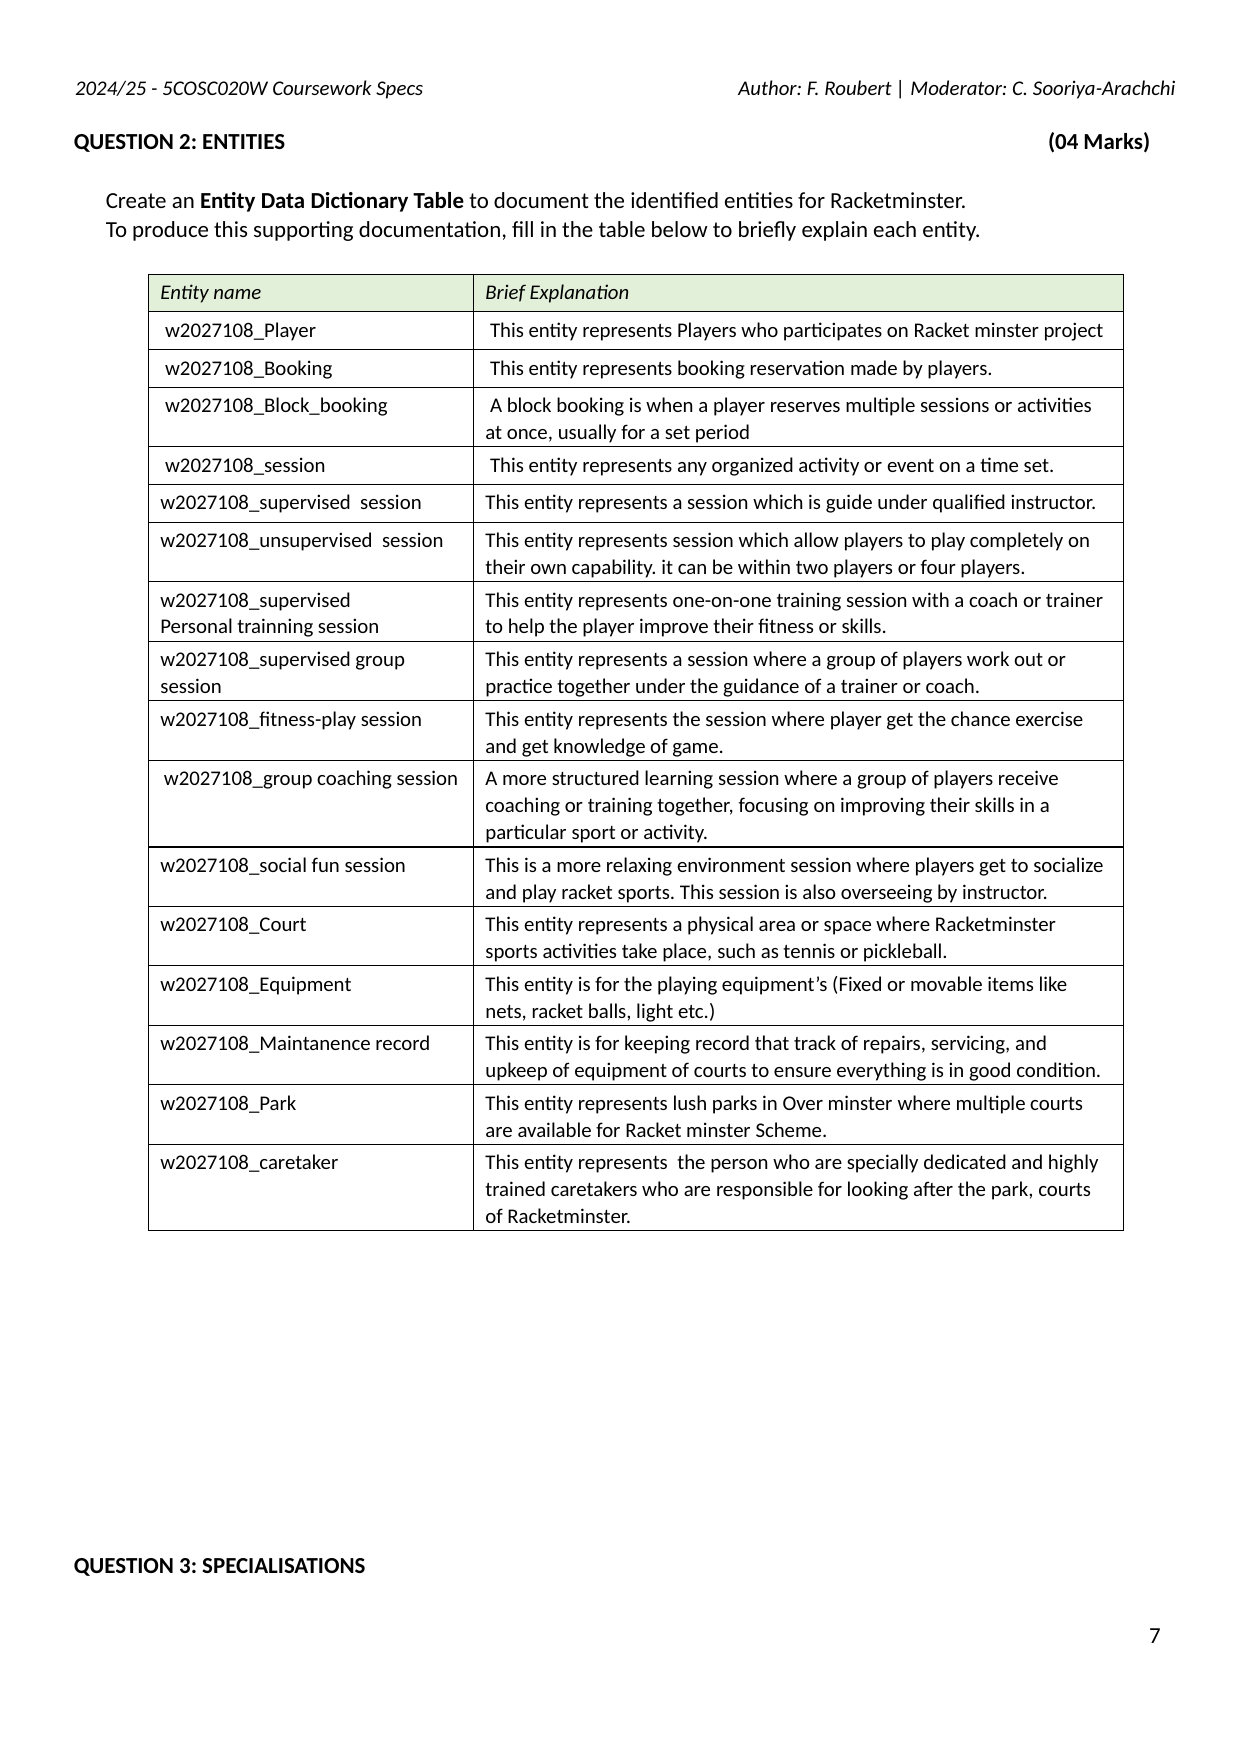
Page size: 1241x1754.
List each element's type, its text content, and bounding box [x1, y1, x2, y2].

table_cell This entity represents any organized activity or event on a time set. [474, 447, 1123, 484]
table_cell w2027108_fitness-play session [149, 701, 473, 760]
table_cell w2027108_Court [149, 907, 473, 965]
table_cell A block booking is when a player reserves multiple sessions or activities at once, usually for a set period [474, 388, 1123, 446]
table_cell w2027108_Park [149, 1085, 473, 1144]
subtitle QUESTION 2: ENTITIES (04 Marks) [73, 127, 1183, 155]
table_cell This entity represents the session where player get the chance exercise and get knowledge of game. [474, 701, 1123, 760]
table_cell w2027108_Maintanence record [149, 1026, 473, 1084]
table_cell w2027108_caretaker [149, 1145, 473, 1230]
table_cell w2027108_session [149, 447, 473, 484]
table_cell w2027108_unsupervised session [149, 523, 473, 581]
table_cell This entity represents a session which is guide under qualified instructor. [474, 485, 1123, 522]
table_cell This entity represents session which allow players to play completely on their own capability. it can be within two players or four players. [474, 523, 1123, 581]
table_cell This entity represents Players who participates on Racket minster project [474, 312, 1123, 349]
table_cell This entity represents booking reservation made by players. [474, 350, 1123, 387]
table_cell This entity is for the playing equipment’s (Fixed or movable items like nets, racket balls, light etc.) [474, 966, 1123, 1025]
text Create an Entity Data Dictionary Table to document the identified entities for Racketminster. [106, 186, 1183, 214]
table_cell w2027108_Booking [149, 350, 473, 387]
table_cell w2027108_Equipment [149, 966, 473, 1025]
table_cell This is a more relaxing environment session where players get to socialize and play racket sports. This session is also overseeing by instructor. [474, 848, 1123, 906]
table_cell A more structured learning session where a group of players receive coaching or training together, focusing on improving their skills in a particular sport or activity. [474, 761, 1123, 846]
table_cell w2027108_Player [149, 312, 473, 349]
table_cell This entity represents the person who are specially dedicated and highly trained caretakers who are responsible for looking after the park, courts of Racketminster. [474, 1145, 1123, 1230]
table_header Entity name [149, 275, 473, 311]
table_header Brief Explanation [474, 275, 1123, 311]
table_cell This entity represents a session where a group of players work out or practice together under the guidance of a trainer or coach. [474, 642, 1123, 700]
table_cell w2027108_social fun session [149, 848, 473, 906]
table_cell This entity represents one-on-one training session with a coach or trainer to help the player improve their fitness or skills. [474, 582, 1123, 641]
table_cell w2027108_group coaching session [149, 761, 473, 846]
table_cell This entity is for keeping record that track of repairs, servicing, and upkeep of equipment of courts to ensure everything is in good condition. [474, 1026, 1123, 1084]
table_cell w2027108_supervised group session [149, 642, 473, 700]
table_cell w2027108_supervised session [149, 485, 473, 522]
table_cell w2027108_Block_booking [149, 388, 473, 446]
table_cell w2027108_supervised Personal trainning session [149, 582, 473, 641]
text To produce this supporting documentation, fill in the table below to briefly explain each entity. [106, 215, 1183, 243]
subtitle QUESTION 3: SPECIALISATIONS [73, 1552, 1183, 1580]
table_cell This entity represents lush parks in Over minster where multiple courts are available for Racket minster Scheme. [474, 1085, 1123, 1144]
table_cell This entity represents a physical area or space where Racketminster sports activities take place, such as tennis or pickleball. [474, 907, 1123, 965]
